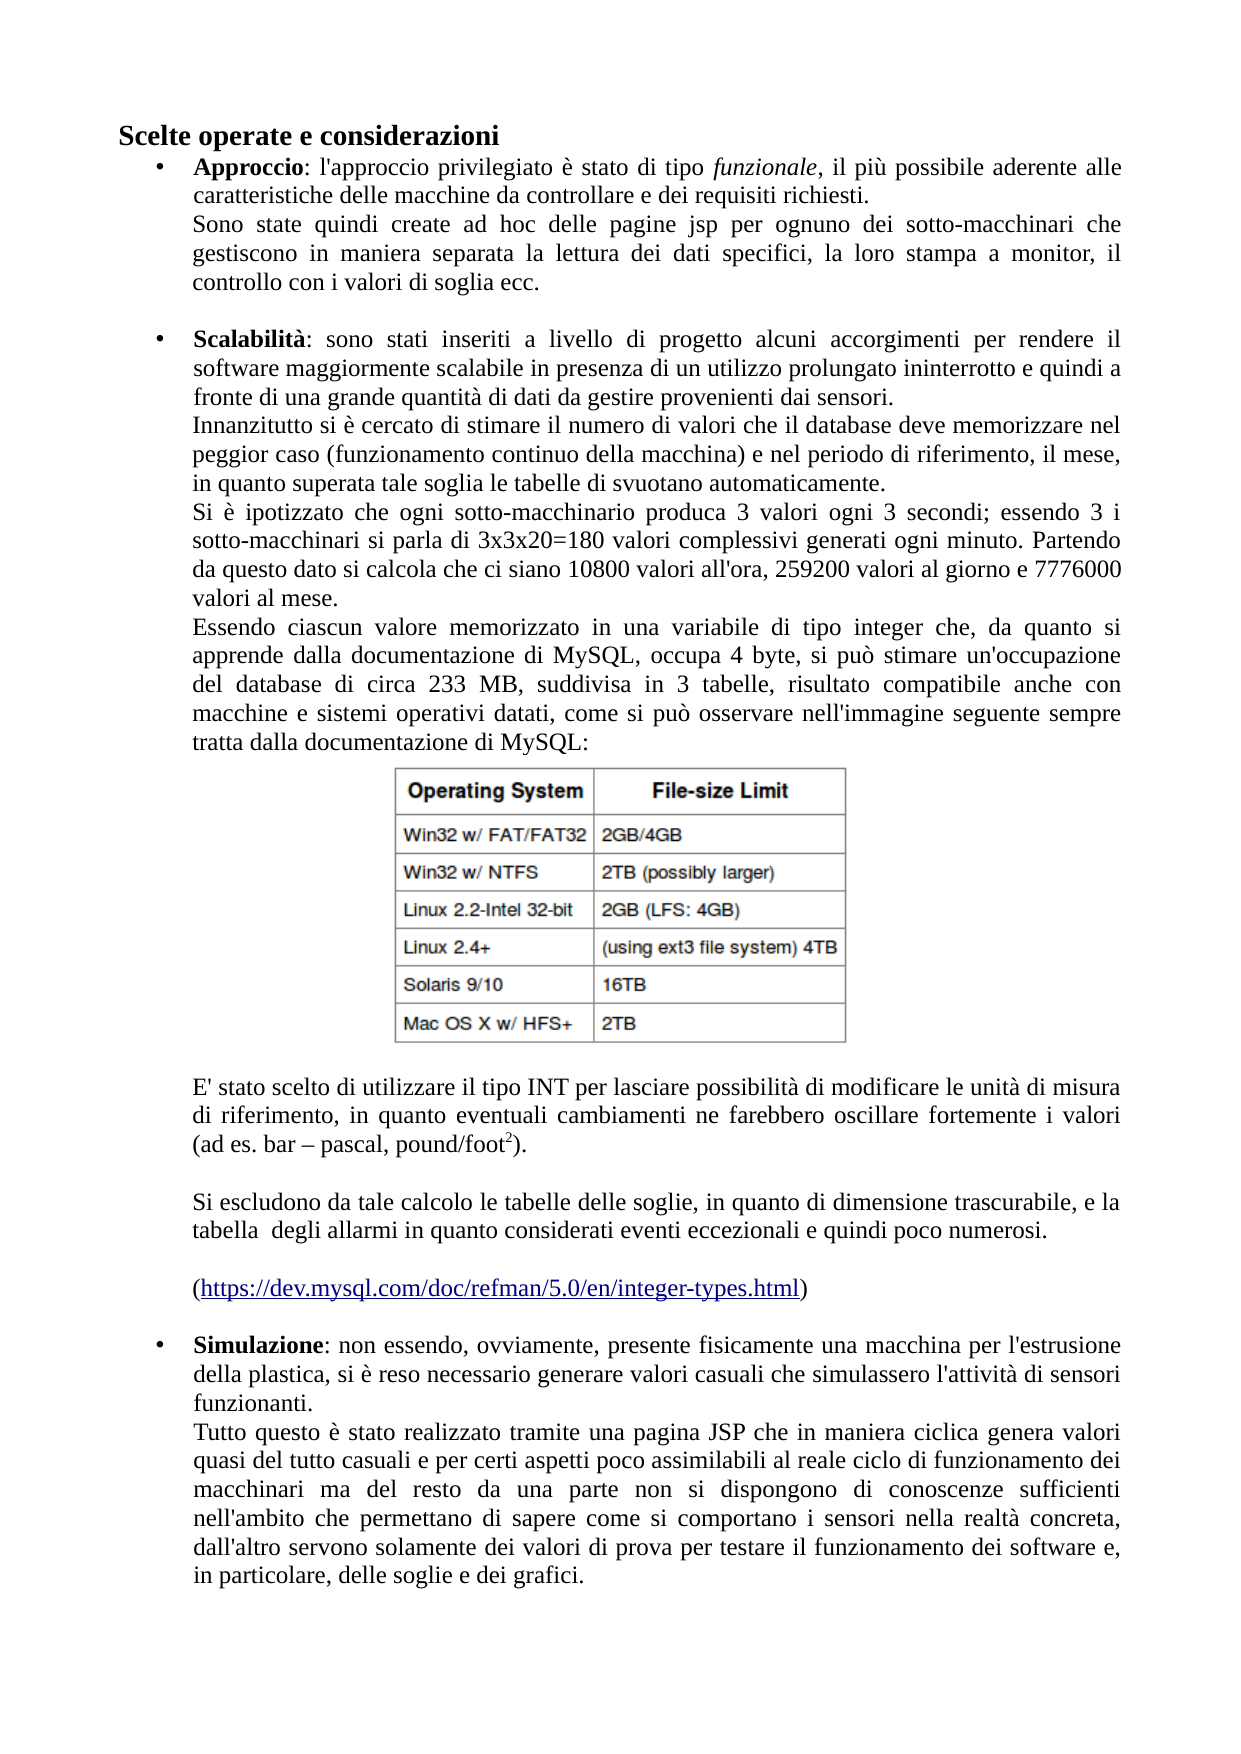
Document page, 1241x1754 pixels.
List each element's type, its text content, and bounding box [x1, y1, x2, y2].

list Scalabilità: sono stati inseriti a livello di progetto alcuni accorgimenti per rendere il software maggiormente scalabile in presenza di un utilizzo prolungato ininterrotto e quindi a fronte di una grande quantità di dati da gestire provenienti dai sensori. [156, 324, 1122, 410]
text Sono state quindi create ad hoc delle pagine jsp per ognuno dei sotto-macchinari che gestiscono in maniera separata la lettura dei dati specifici, la loro stampa a monitor, il controllo con i valori di soglia ecc. [192, 209, 1122, 295]
text Si è ipotizzato che ogni sotto-macchinario produca 3 valori ogni 3 secondi; essendo 3 i sotto-macchinari si parla di 3x3x20=180 valori complessivi generati ogni minuto. Partendo da questo dato si calcola che ci siano 10800 valori all'ora, 259200 valori al giorno e 7776000 valori al mese. [192, 497, 1122, 612]
text (https://dev.mysql.com/doc/refman/5.0/en/integer-types.html) [192, 1273, 1122, 1302]
text Scelte operate e considerazioni [118, 118, 1122, 152]
picture [382, 755, 858, 1056]
text E' stato scelto di utilizzare il tipo INT per lasciare possibilità di modificare le unità di misura di riferimento, in quanto eventuali cambiamenti ne farebbero oscillare fortemente i valori (ad es. bar – pascal, pound/foot2). [192, 1072, 1122, 1158]
list Simulazione: non essendo, ovviamente, presente fisicamente una macchina per l'estrusione della plastica, si è reso necessario generare valori casuali che simulassero l'attività di sensori funzionanti. [156, 1330, 1122, 1417]
text Essendo ciascun valore memorizzato in una variabile di tipo integer che, da quanto si apprende dalla documentazione di MySQL, occupa 4 byte, si può stimare un'occupazione del database di circa 233 MB, suddivisa in 3 tabelle, risultato compatibile anche con macchine e sistemi operativi datati, come si può osservare nell'immagine seguente sempre tratta dalla documentazione di MySQL: [192, 612, 1122, 755]
text Innanzitutto si è cercato di stimare il numero di valori che il database deve memorizzare nel peggior caso (funzionamento continuo della macchina) e nel periodo di riferimento, il mese, in quanto superata tale soglia le tabelle di svuotano automaticamente. [192, 410, 1122, 497]
text Si escludono da tale calcolo le tabelle delle soglie, in quanto di dimensione trascurabile, e la tabella degli allarmi in quanto considerati eventi eccezionali e quindi poco numerosi. [192, 1187, 1122, 1244]
list Approccio: l'approccio privilegiato è stato di tipo funzionale, il più possibile aderente alle caratteristiche delle macchine da controllare e dei requisiti richiesti. [156, 152, 1122, 209]
list Tutto questo è stato realizzato tramite una pagina JSP che in maniera ciclica genera valori quasi del tutto casuali e per certi aspetti poco assimilabili al reale ciclo di funzionamento dei macchinari ma del resto da una parte non si dispongono di conoscenze sufficienti nell'ambito che permettano di sapere come si comportano i sensori nella realtà concreta, dall'altro servono solamente dei valori di prova per testare il funzionamento dei software e, in particolare, delle soglie e dei grafici. [156, 1417, 1122, 1589]
